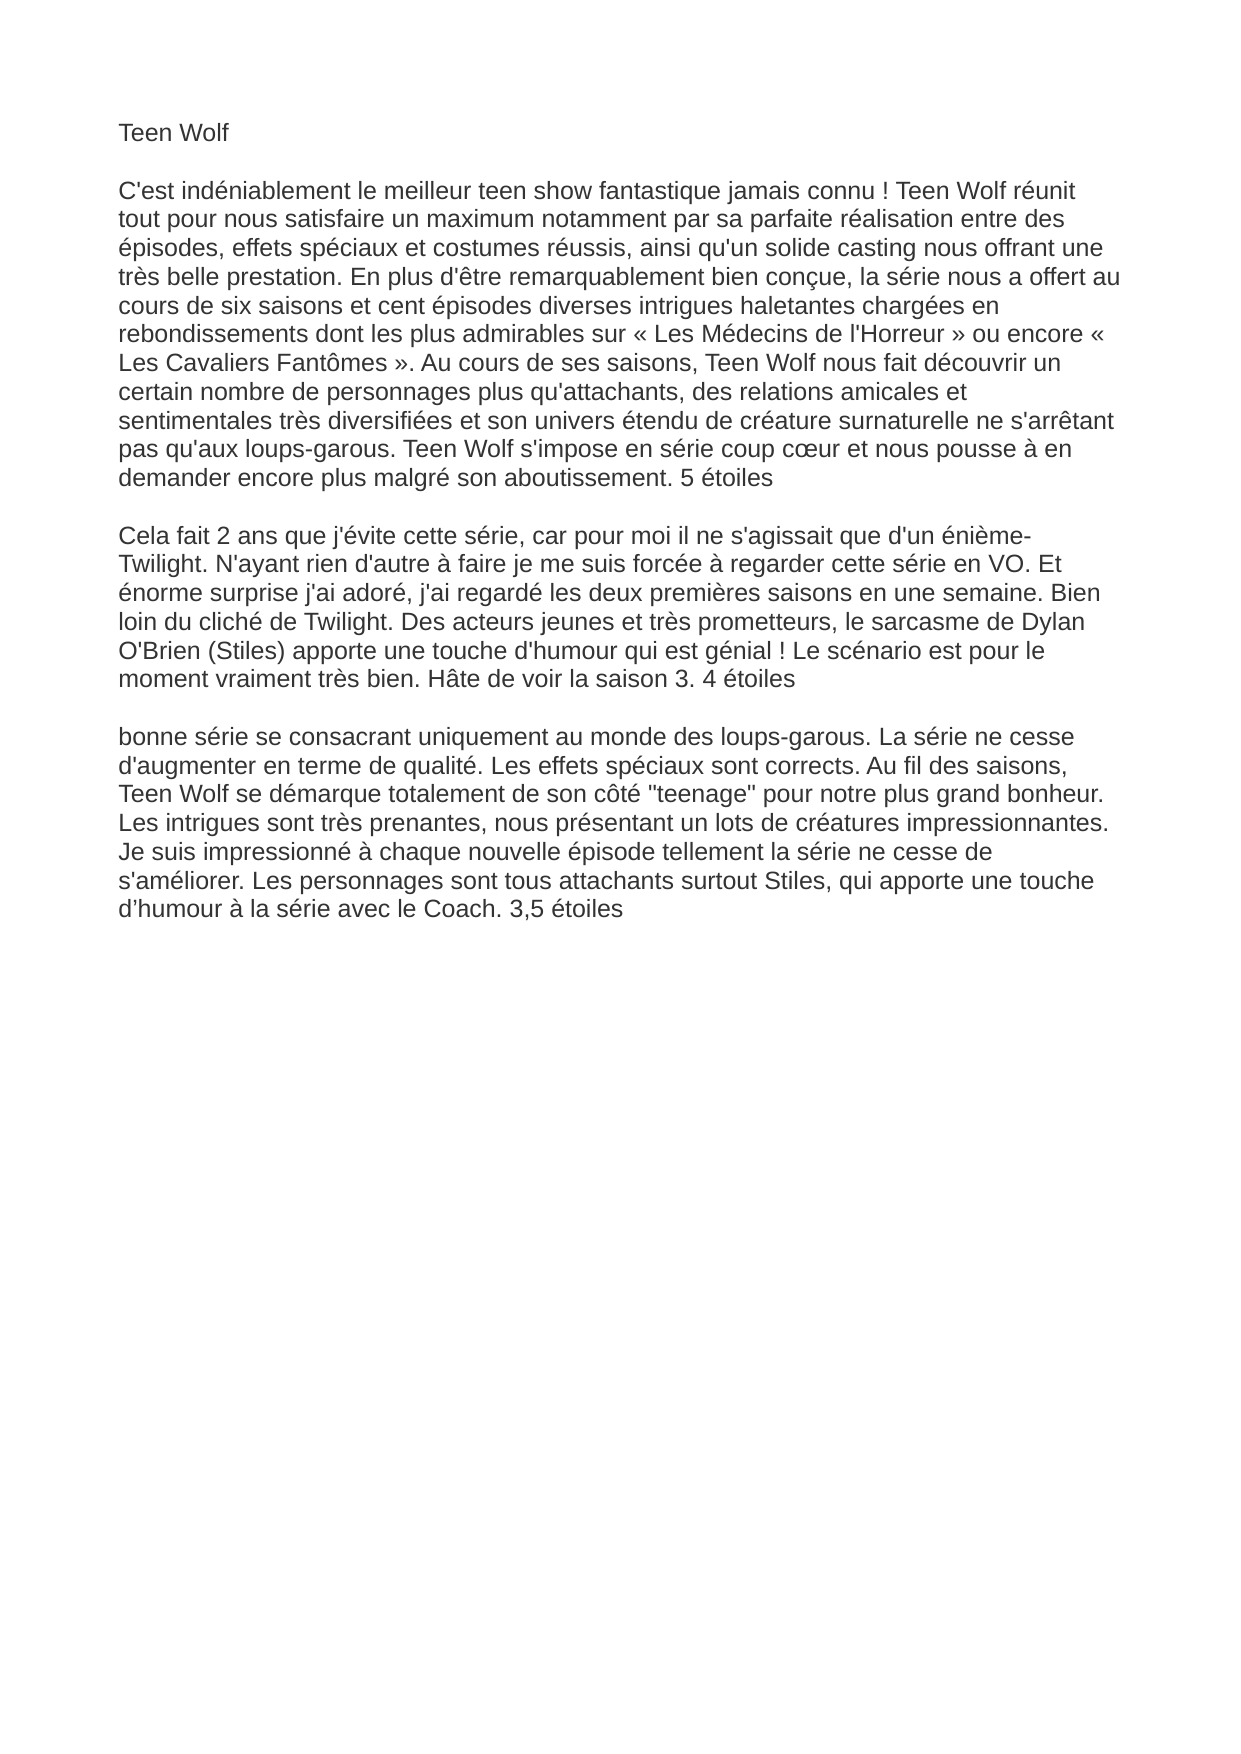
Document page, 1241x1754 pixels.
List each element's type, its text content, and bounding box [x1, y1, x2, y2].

text bonne série se consacrant uniquement au monde des loups-garous. La série ne cesse d'augmenter en terme de qualité. Les effets spéciaux sont corrects. Au fil des saisons, Teen Wolf se démarque totalement de son côté "teenage" pour notre plus grand bonheur. Les intrigues sont très prenantes, nous présentant un lots de créatures impressionnantes. Je suis impressionné à chaque nouvelle épisode tellement la série ne cesse de s'améliorer. Les personnages sont tous attachants surtout Stiles, qui apporte une touche d’humour à la série avec le Coach. 3,5 étoiles [118, 722, 1122, 923]
text Cela fait 2 ans que j'évite cette série, car pour moi il ne s'agissait que d'un énième-Twilight. N'ayant rien d'autre à faire je me suis forcée à regarder cette série en VO. Et énorme surprise j'ai adoré, j'ai regardé les deux premières saisons en une semaine. Bien loin du cliché de Twilight. Des acteurs jeunes et très prometteurs, le sarcasme de Dylan O'Brien (Stiles) apporte une touche d'humour qui est génial ! Le scénario est pour le moment vraiment très bien. Hâte de voir la saison 3. 4 étoiles [118, 521, 1122, 693]
text Teen Wolf [118, 118, 1122, 147]
text C'est indéniablement le meilleur teen show fantastique jamais connu ! Teen Wolf réunit tout pour nous satisfaire un maximum notamment par sa parfaite réalisation entre des épisodes, effets spéciaux et costumes réussis, ainsi qu'un solide casting nous offrant une très belle prestation. En plus d'être remarquablement bien conçue, la série nous a offert au cours de six saisons et cent épisodes diverses intrigues haletantes chargées en rebondissements dont les plus admirables sur « Les Médecins de l'Horreur » ou encore « Les Cavaliers Fantômes ». Au cours de ses saisons, Teen Wolf nous fait découvrir un certain nombre de personnages plus qu'attachants, des relations amicales et sentimentales très diversifiées et son univers étendu de créature surnaturelle ne s'arrêtant pas qu'aux loups-garous. Teen Wolf s'impose en série coup cœur et nous pousse à en demander encore plus malgré son aboutissement. 5 étoiles [118, 176, 1122, 492]
